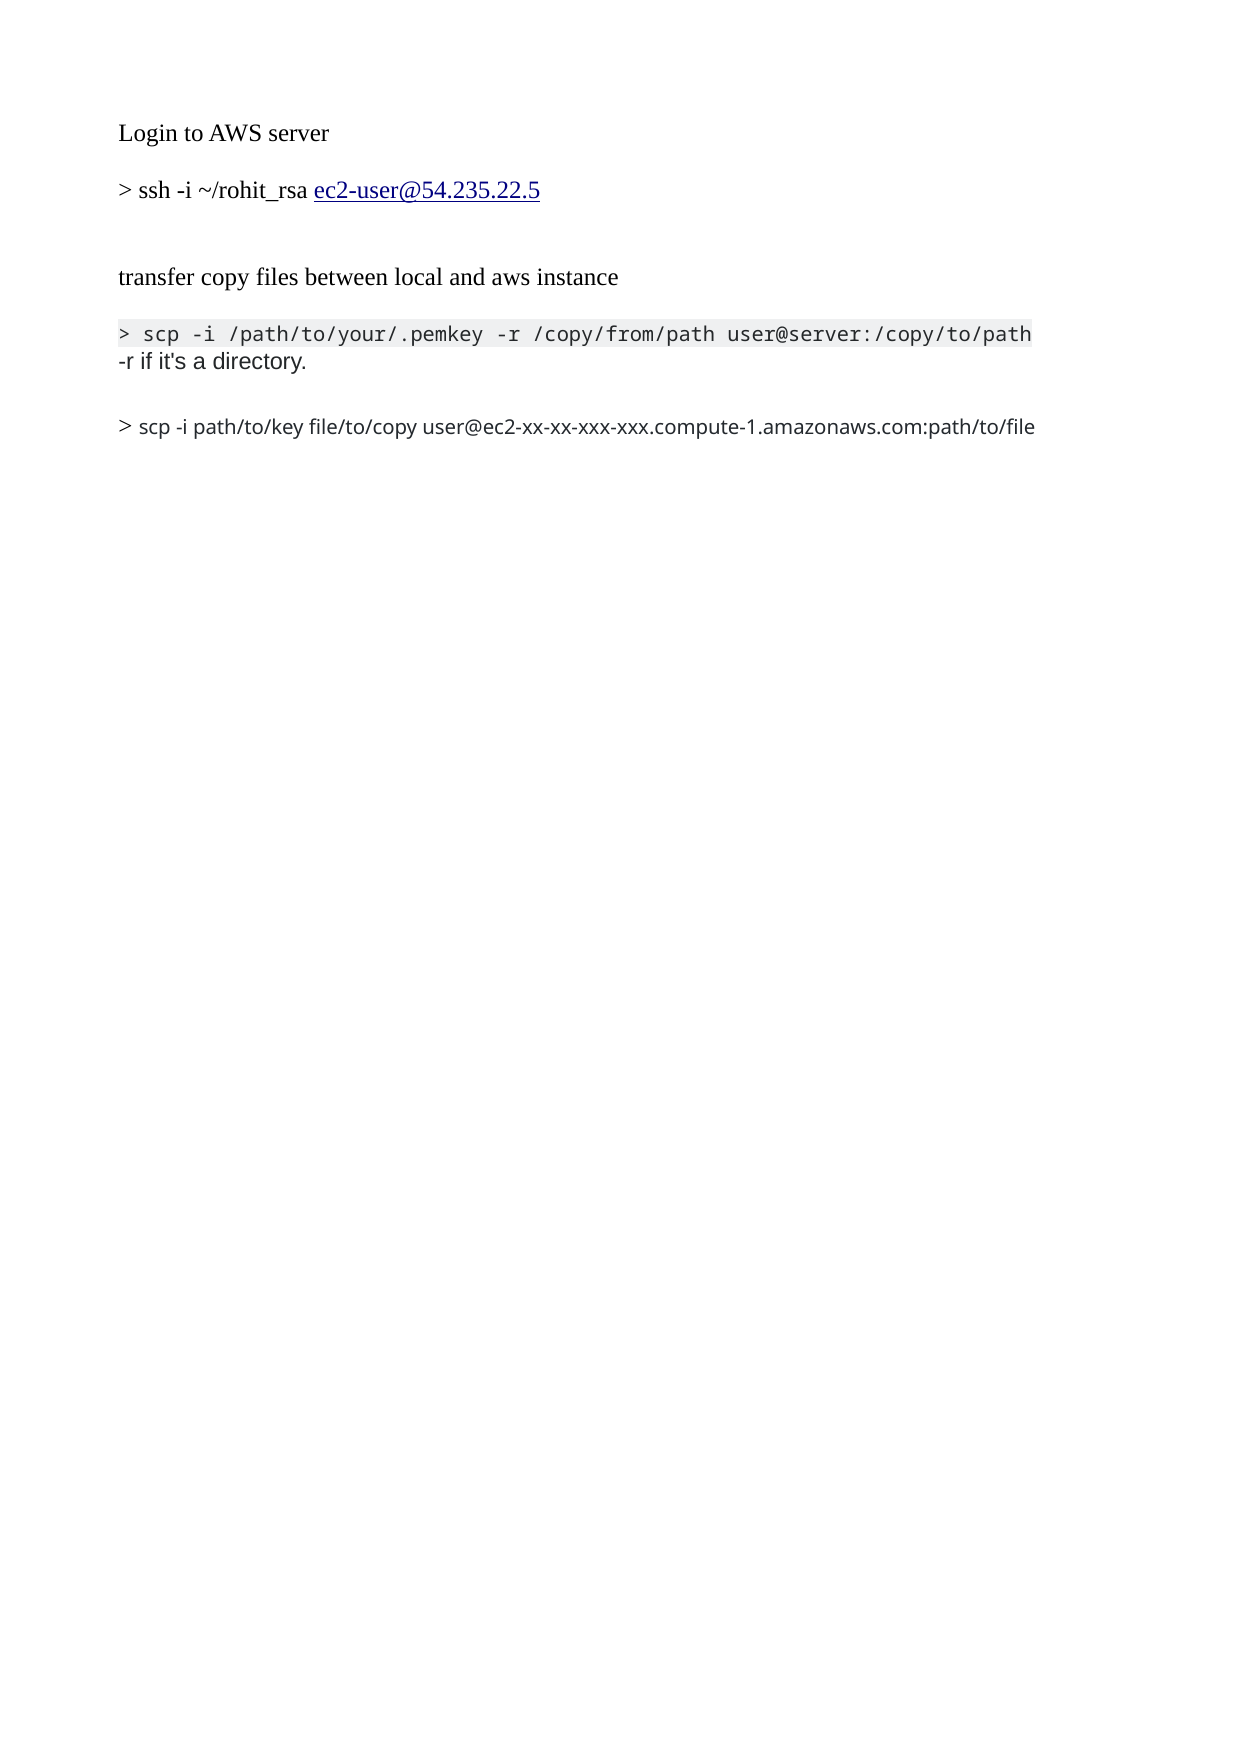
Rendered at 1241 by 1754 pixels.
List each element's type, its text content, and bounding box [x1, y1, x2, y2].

text transfer copy files between local and aws instance [118, 262, 1122, 291]
text -r if it's a directory. [118, 347, 1122, 374]
text > ssh -i ~/rohit_rsa ec2-user@54.235.22.5 [118, 176, 1122, 204]
text Login to AWS server [118, 118, 1122, 147]
text > scp -i /path/to/your/.pemkey -r /copy/from/path user@server:/copy/to/path [118, 319, 1122, 347]
text > scp -i path/to/key file/to/copy user@ec2-xx-xx-xxx-xxx.compute-1.amazonaws.com:path/to/file [118, 411, 1122, 441]
